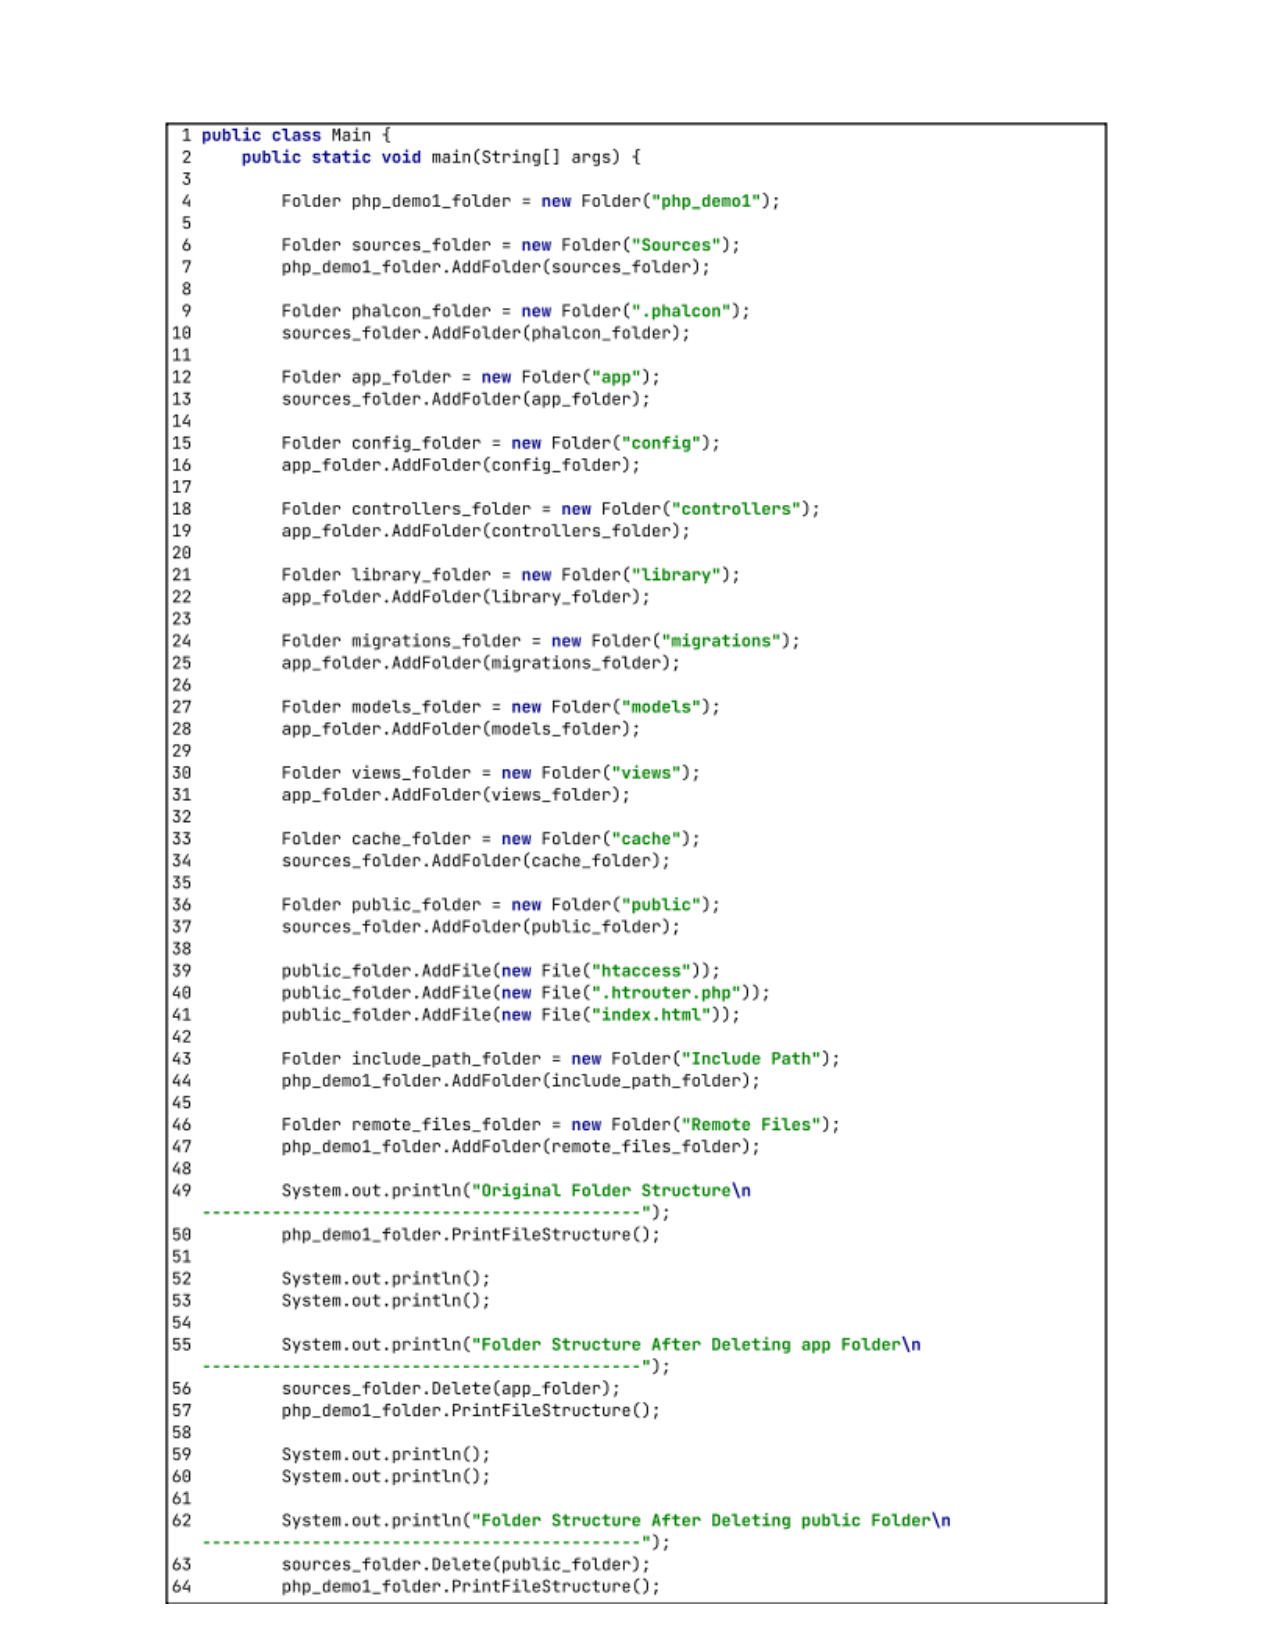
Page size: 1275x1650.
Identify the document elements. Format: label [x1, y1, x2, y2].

picture [164, 118, 1111, 1604]
